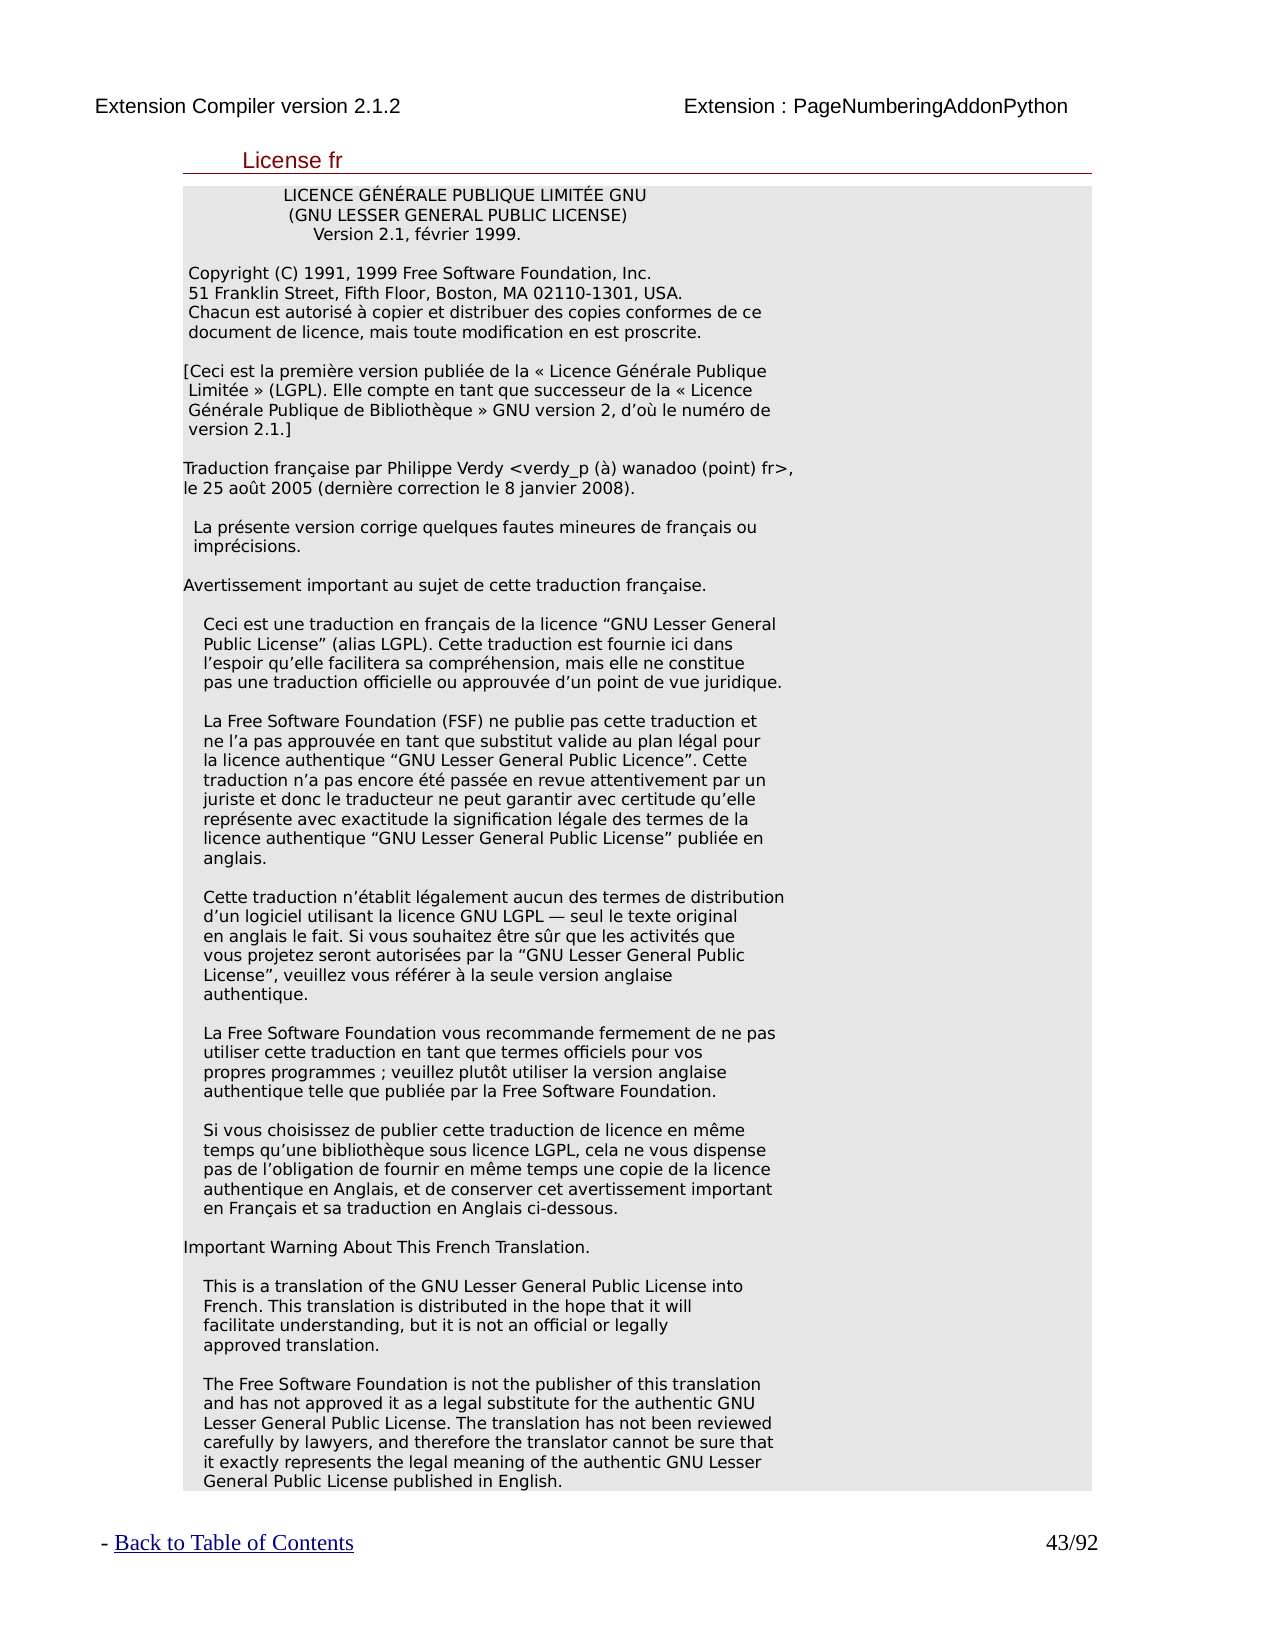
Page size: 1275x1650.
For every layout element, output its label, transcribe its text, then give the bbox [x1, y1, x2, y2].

text la licence authentique “GNU Lesser General Public Licence”. Cette [183, 751, 1092, 771]
text propres programmes ; veuillez plutôt utiliser la version anglaise [183, 1063, 1092, 1082]
text version 2.1.] [183, 420, 1092, 439]
text facilitate understanding, but it is not an official or legally [183, 1316, 1092, 1336]
text imprécisions. [183, 537, 1092, 556]
text Avertissement important au sujet de cette traduction française. [183, 576, 1092, 595]
text carefully by lawyers, and therefore the translator cannot be sure that [183, 1433, 1092, 1452]
text d’un logiciel utilisant la licence GNU LGPL — seul le texte original [183, 907, 1092, 927]
text License”, veuillez vous référer à la seule version anglaise [183, 966, 1092, 985]
text Version 2.1, février 1999. [183, 225, 1092, 245]
text French. This translation is distributed in the hope that it will [183, 1297, 1092, 1316]
text juriste et donc le traducteur ne peut garantir avec certitude qu’elle [183, 790, 1092, 810]
text utiliser cette traduction en tant que termes officiels pour vos [183, 1043, 1092, 1063]
text l’espoir qu’elle facilitera sa compréhension, mais elle ne constitue [183, 654, 1092, 673]
text (GNU LESSER GENERAL PUBLIC LICENSE) [183, 206, 1092, 225]
text traduction n’a pas encore été passée en revue attentivement par un [183, 771, 1092, 790]
text This is a translation of the GNU Lesser General Public License into [183, 1277, 1092, 1297]
text authentique en Anglais, et de conserver cet avertissement important [183, 1180, 1092, 1199]
text La Free Software Foundation (FSF) ne publie pas cette traduction et [183, 712, 1092, 732]
text General Public License published in English. [183, 1472, 1092, 1491]
text en Français et sa traduction en Anglais ci-dessous. [183, 1199, 1092, 1219]
text The Free Software Foundation is not the publisher of this translation [183, 1374, 1092, 1394]
text it exactly represents the legal meaning of the authentic GNU Lesser [183, 1452, 1092, 1472]
text 51 Franklin Street, Fifth Floor, Boston, MA 02110-1301, USA. [183, 284, 1092, 303]
text Lesser General Public License. The translation has not been reviewed [183, 1413, 1092, 1433]
text Important Warning About This French Translation. [183, 1238, 1092, 1258]
text Ceci est une traduction en français de la licence “GNU Lesser General [183, 615, 1092, 634]
text Chacun est autorisé à copier et distribuer des copies conformes de ce [183, 303, 1092, 323]
text License fr [183, 147, 1092, 173]
text temps qu’une bibliothèque sous licence LGPL, cela ne vous dispense [183, 1141, 1092, 1160]
text Limitée » (LGPL). Elle compte en tant que successeur de la « Licence [183, 381, 1092, 401]
text pas une traduction officielle ou approuvée d’un point de vue juridique. [183, 673, 1092, 693]
text représente avec exactitude la signification légale des termes de la [183, 810, 1092, 829]
text Si vous choisissez de publier cette traduction de licence en même [183, 1121, 1092, 1141]
text LICENCE GÉNÉRALE PUBLIQUE LIMITÉE GNU [183, 186, 1092, 206]
text Générale Publique de Bibliothèque » GNU version 2, d’où le numéro de [183, 401, 1092, 420]
text anglais. [183, 849, 1092, 868]
text Traduction française par Philippe Verdy <verdy_p (à) wanadoo (point) fr>, [183, 459, 1092, 478]
text and has not approved it as a legal substitute for the authentic GNU [183, 1394, 1092, 1413]
text ne l’a pas approuvée en tant que substitut valide au plan légal pour [183, 732, 1092, 751]
text vous projetez seront autorisées par la “GNU Lesser General Public [183, 946, 1092, 966]
text La présente version corrige quelques fautes mineures de français ou [183, 517, 1092, 537]
text [Ceci est la première version publiée de la « Licence Générale Publique [183, 362, 1092, 381]
text Copyright (C) 1991, 1999 Free Software Foundation, Inc. [183, 264, 1092, 284]
text en anglais le fait. Si vous souhaitez être sûr que les activités que [183, 927, 1092, 946]
text licence authentique “GNU Lesser General Public License” publiée en [183, 829, 1092, 849]
text authentique telle que publiée par la Free Software Foundation. [183, 1082, 1092, 1102]
text document de licence, mais toute modification en est proscrite. [183, 323, 1092, 342]
text approved translation. [183, 1336, 1092, 1355]
text Public License” (alias LGPL). Cette traduction est fournie ici dans [183, 634, 1092, 654]
text authentique. [183, 985, 1092, 1004]
text le 25 août 2005 (dernière correction le 8 janvier 2008). [183, 478, 1092, 498]
text pas de l’obligation de fournir en même temps une copie de la licence [183, 1160, 1092, 1180]
text Cette traduction n’établit légalement aucun des termes de distribution [183, 888, 1092, 907]
text La Free Software Foundation vous recommande fermement de ne pas [183, 1024, 1092, 1043]
